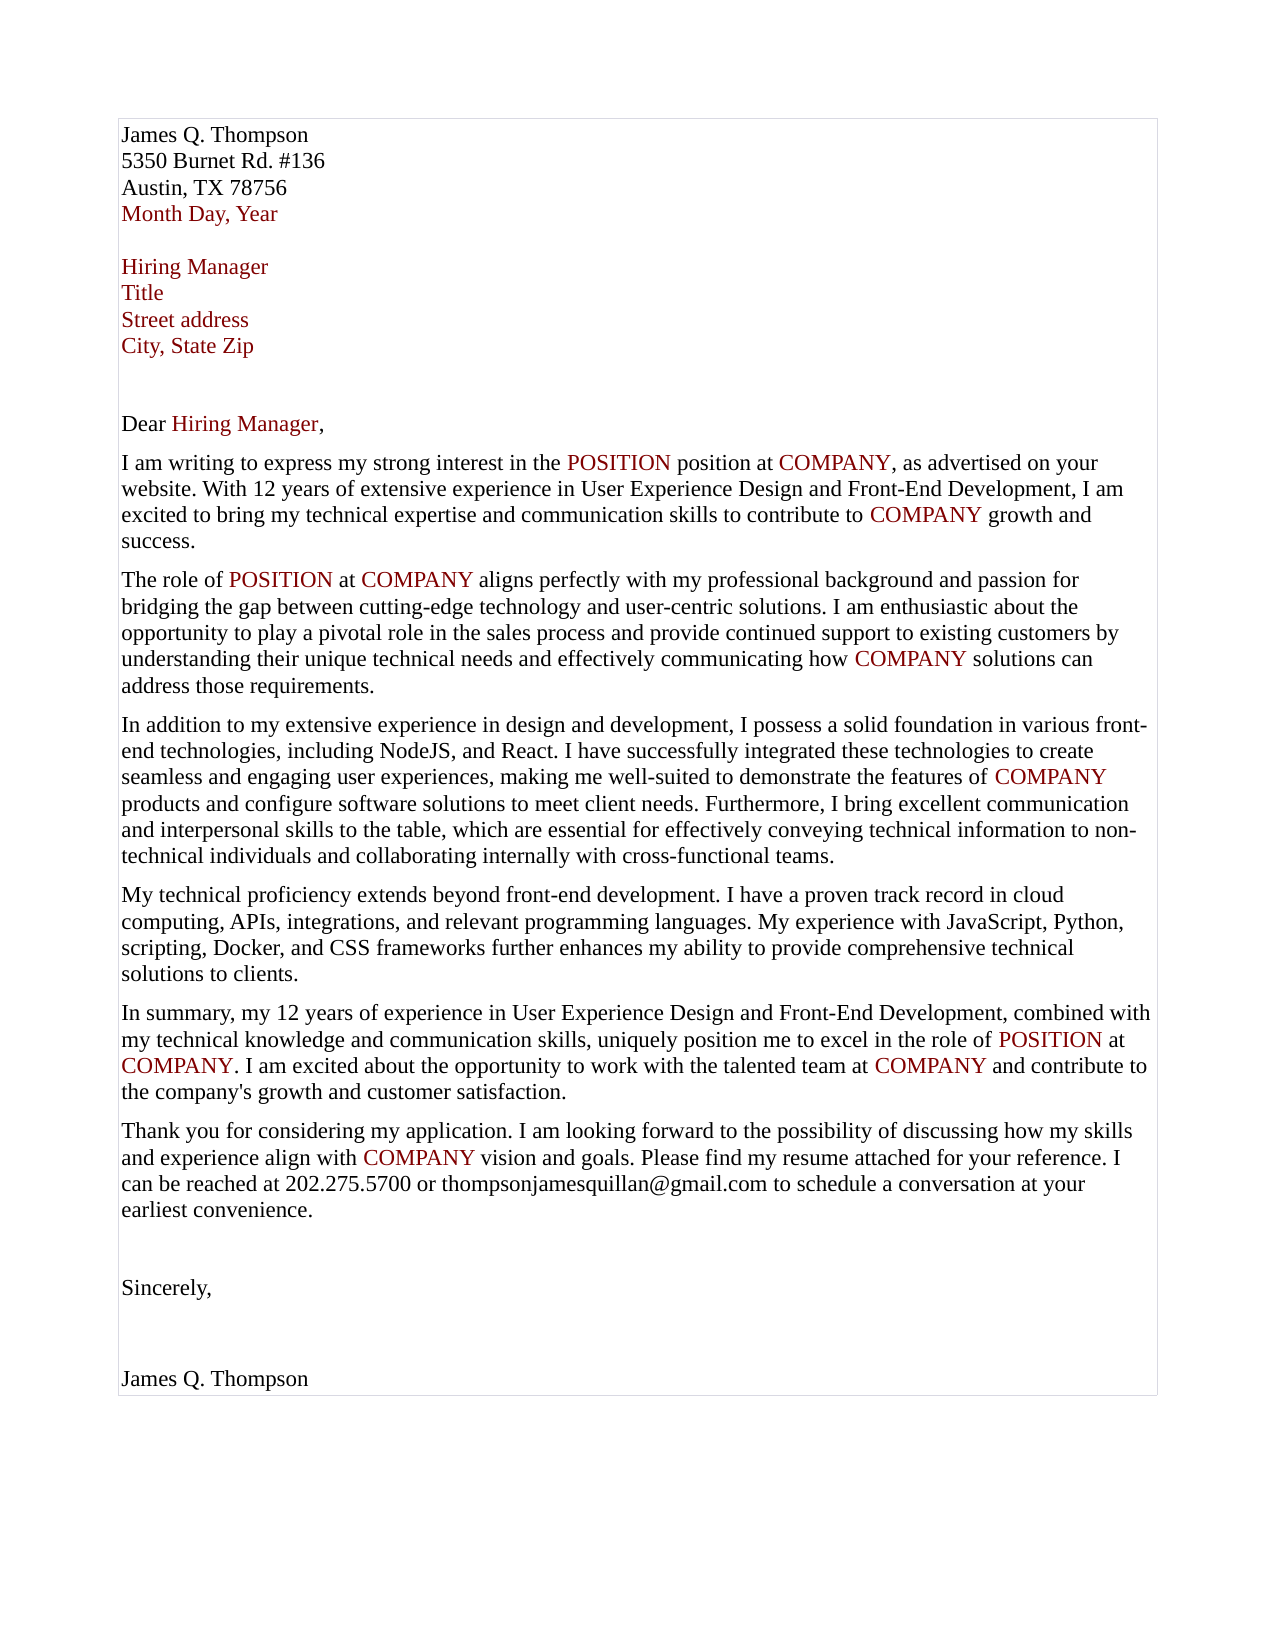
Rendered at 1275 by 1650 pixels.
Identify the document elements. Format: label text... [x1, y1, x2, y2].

text In summary, my 12 years of experience in User Experience Design and Front-End Development, combined with my technical knowledge and communication skills, uniquely position me to excel in the role of POSITION at COMPANY. I am excited about the opportunity to work with the talented team at COMPANY and contribute to the company's growth and customer satisfaction. [119, 996, 1157, 1105]
text James Q. Thompson [119, 1362, 1157, 1395]
text In addition to my extensive experience in design and development, I possess a solid foundation in various front-end technologies, including NodeJS, and React. I have successfully integrated these technologies to create seamless and engaging user experiences, making me well-suited to demonstrate the features of COMPANY products and configure software solutions to meet client needs. Furthermore, I bring excellent communication and interpersonal skills to the table, which are essential for effectively conveying technical information to non-technical individuals and collaborating internally with cross-functional teams. [119, 708, 1157, 869]
text James Q. Thompson 5350 Burnet Rd. #136 Austin, TX 78756 Month Day, Year Hiring Manager Title Street address City, State Zip [119, 119, 1157, 358]
text My technical proficiency extends beyond front-end development. I have a proven track record in cloud computing, APIs, integrations, and relevant programming languages. My experience with JavaScript, Python, scripting, Docker, and CSS frameworks further enhances my ability to provide comprehensive technical solutions to clients. [119, 878, 1157, 987]
text The role of POSITION at COMPANY aligns perfectly with my professional background and passion for bridging the gap between cutting-edge technology and user-centric solutions. I am enthusiastic about the opportunity to play a pivotal role in the sales process and provide continued support to existing customers by understanding their unique technical needs and effectively communicating how COMPANY solutions can address those requirements. [119, 563, 1157, 698]
text Dear Hiring Manager, [119, 407, 1157, 436]
text I am writing to express my strong interest in the POSITION position at COMPANY, as advertised on your website. With 12 years of extensive experience in User Experience Design and Front-End Development, I am excited to bring my technical expertise and communication skills to contribute to COMPANY growth and success. [119, 446, 1157, 554]
text Thank you for considering my application. I am looking forward to the possibility of discussing how my skills and experience align with COMPANY vision and goals. Please find my resume attached for your reference. I can be reached at 202.275.5700 or thompsonjamesquillan@gmail.com to schedule a conversation at your earliest convenience. [119, 1114, 1157, 1223]
text Sincerely, [119, 1271, 1157, 1353]
